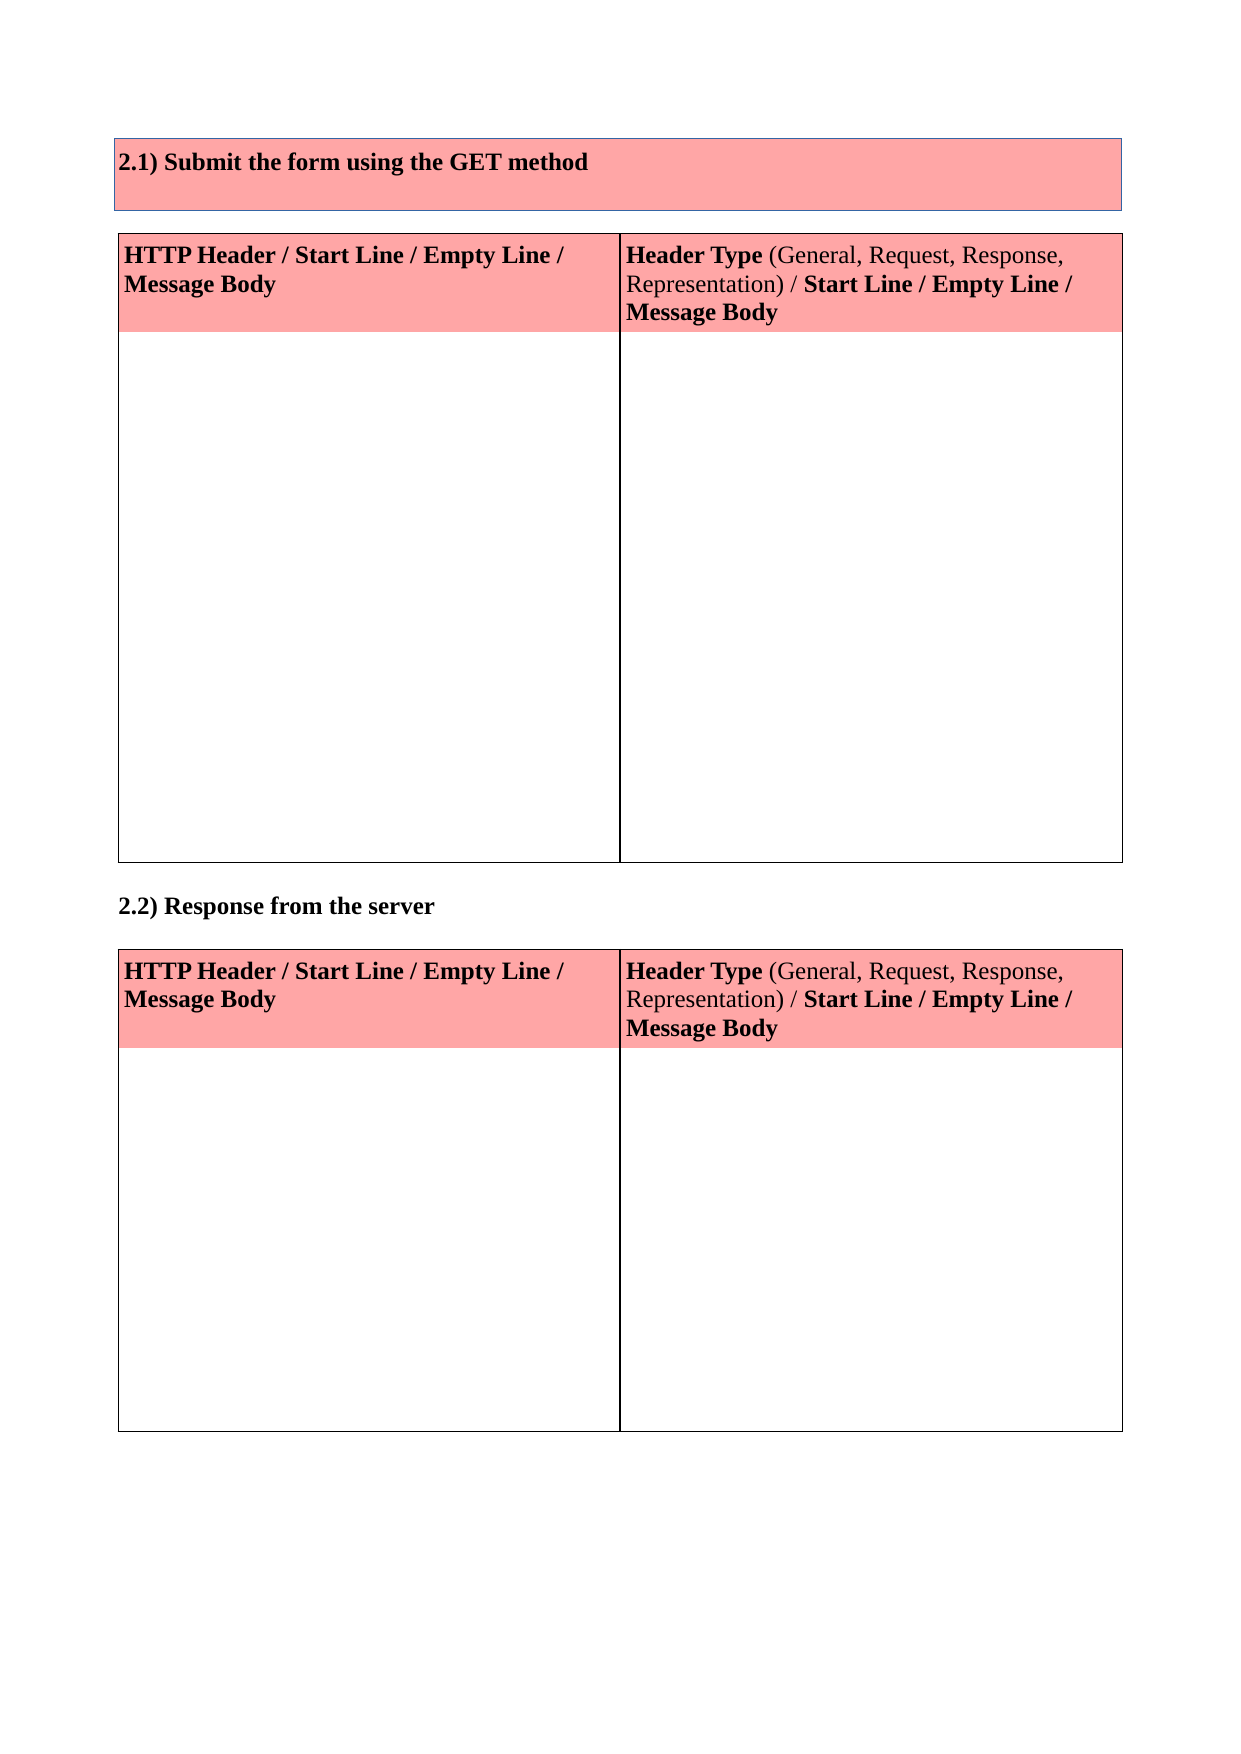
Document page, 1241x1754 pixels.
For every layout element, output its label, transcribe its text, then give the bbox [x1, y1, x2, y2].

table_cell [621, 1284, 1122, 1333]
table_cell [621, 1137, 1122, 1186]
table_cell [621, 1186, 1122, 1235]
table_cell [621, 764, 1122, 813]
table_cell [621, 617, 1122, 666]
table_cell [119, 568, 619, 617]
table_header Header Type (General, Request, Response, Representation) / Start Line / Empty Line / Message Body [621, 234, 1122, 332]
table_cell [119, 519, 619, 568]
table_cell [621, 332, 1122, 372]
table_cell [119, 1235, 619, 1284]
table_header Header Type (General, Request, Response, Representation) / Start Line / Empty Line / Message Body [621, 950, 1122, 1048]
table_cell [119, 1284, 619, 1333]
table_cell [119, 715, 619, 764]
table_cell [621, 715, 1122, 764]
table_header HTTP Header / Start Line / Empty Line / Message Body [119, 234, 619, 332]
table_cell [119, 1088, 619, 1137]
table_cell [119, 1137, 619, 1186]
table_cell [621, 519, 1122, 568]
table_cell [119, 1186, 619, 1235]
table_cell [621, 1048, 1122, 1088]
table_cell [621, 1088, 1122, 1137]
table_header HTTP Header / Start Line / Empty Line / Message Body [119, 950, 619, 1048]
table_cell [119, 372, 619, 421]
table_cell [119, 617, 619, 666]
table_cell [621, 421, 1122, 470]
table_cell [621, 1333, 1122, 1382]
table_cell [621, 568, 1122, 617]
table_cell [119, 764, 619, 813]
table_cell [119, 332, 619, 372]
table_cell [119, 421, 619, 470]
table_cell [119, 1333, 619, 1382]
table_cell [119, 666, 619, 715]
table_cell [621, 1235, 1122, 1284]
table_cell [119, 813, 619, 862]
table_cell [119, 1382, 619, 1431]
table_cell [119, 1048, 619, 1088]
table_cell [119, 470, 619, 519]
table_cell [621, 813, 1122, 862]
table_cell [621, 1382, 1122, 1431]
table_cell [621, 372, 1122, 421]
text 2.2) Response from the server [118, 891, 1122, 920]
table_cell [621, 470, 1122, 519]
table_cell [621, 666, 1122, 715]
